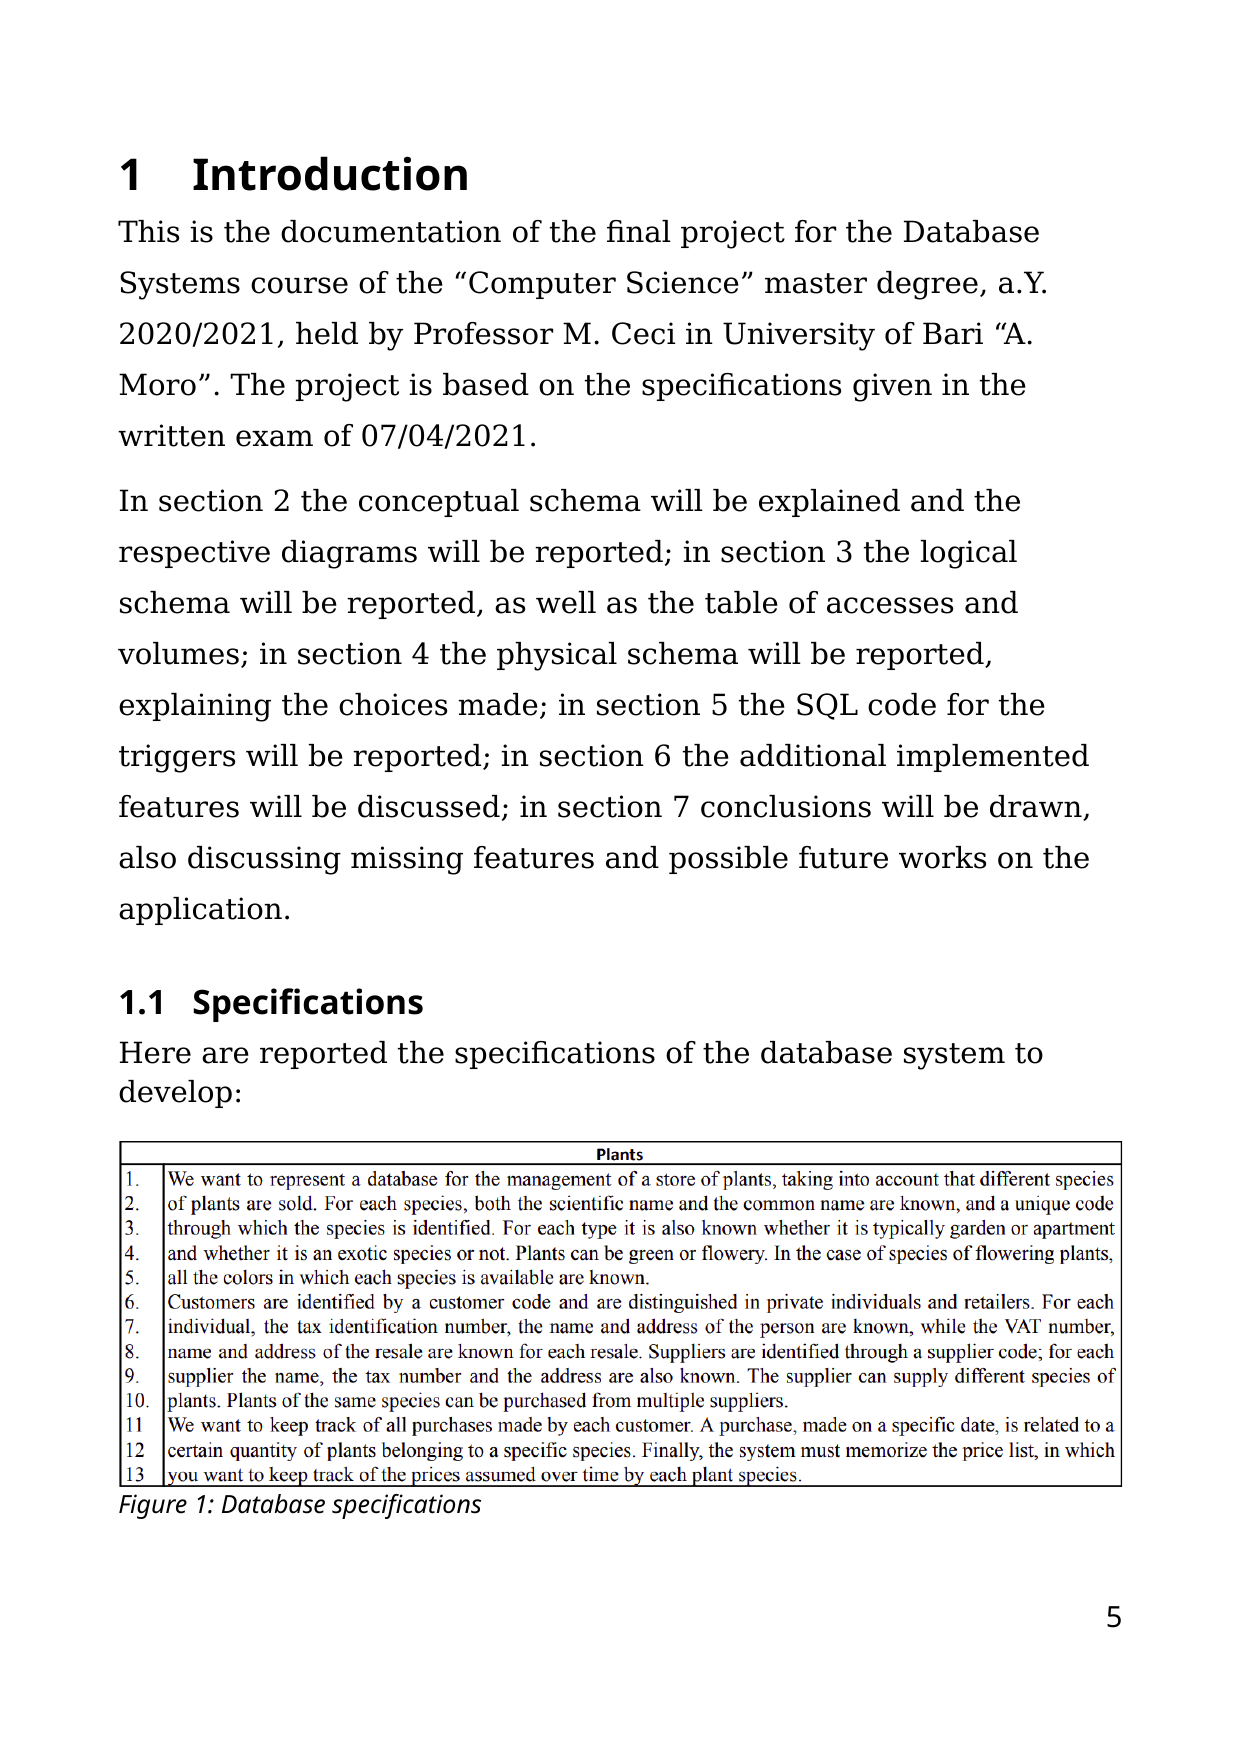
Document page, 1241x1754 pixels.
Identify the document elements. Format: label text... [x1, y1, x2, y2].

subtitle Introduction [118, 143, 1122, 203]
text Here are reported the specifications of the database system to develop: [118, 1037, 1122, 1109]
text Figure 1: Database specifications [118, 1487, 1122, 1520]
text This is the documentation of the final project for the Database Systems course of the “Computer Science” master degree, a.Y. 2020/2021, held by Professor M. Ceci in University of Bari “A. Moro”. The project is based on the specifications given in the written exam of 07/04/2021. [118, 215, 1122, 453]
picture [118, 1141, 1123, 1487]
subtitle Specifications [118, 978, 1122, 1024]
text In section 2 the conceptual schema will be explained and the respective diagrams will be reported; in section 3 the logical schema will be reported, as well as the table of accesses and volumes; in section 4 the physical schema will be reported, explaining the choices made; in section 5 the SQL code for the triggers will be reported; in section 6 the additional implemented features will be discussed; in section 7 conclusions will be drawn, also discussing missing features and possible future works on the application. [118, 484, 1122, 926]
